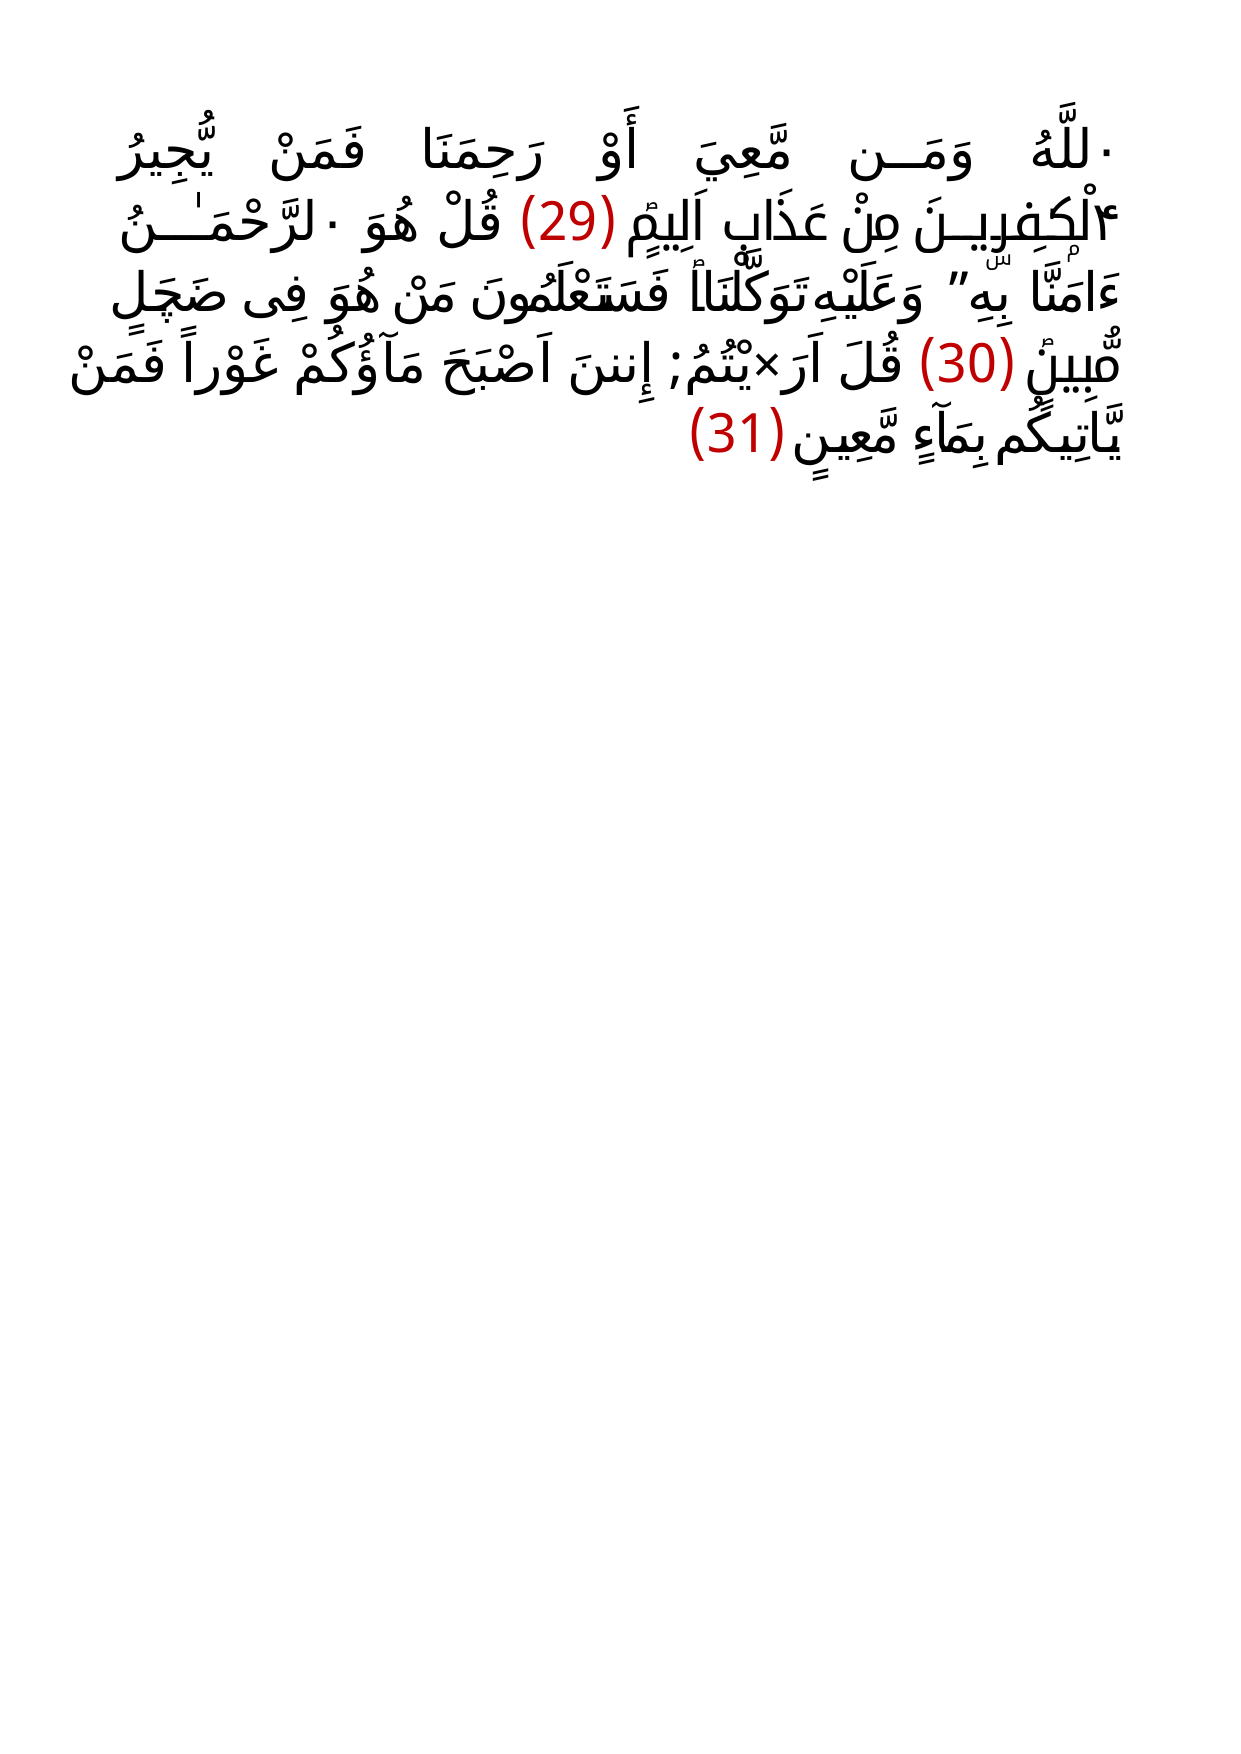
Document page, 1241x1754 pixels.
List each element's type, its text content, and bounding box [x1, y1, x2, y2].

text مِــن تَفَـٰوُتٍؐ فَارْجِعِ ۱لْبَصَرَ هَلْ تَرۭيٰ مِن فُطُورٍؐ (3) ثُمَّ "رْجِعِ ۱لْبَصَرَ كَرَّتَيْنِ يَنقَلِبِ اِلَيْــكَ ۰لْبَصَرُ خَاسِيؗاً وَهُوَ حَسِيرٌؐ (4) وَلَقَدْ زَيَّنَّا ۰لسَّمَآءَ ۰لدُّنْيۭا بِمَصَـٰبِيحَ وَجَعَلْنَـٰهَا رُجُوماً لِّلشَّيَـٰطِينِ وَأَعْتَدْنَا لَهُمْ عَذَابَ ۰لسَّعِيرۣؐ (5) وَلِلذِيــنَ كَفَرُواْ بِرَبِّهِمْ عَذَابُ جَهَنَّمَؐ وَبِيــسَ ۰لْمَصِيرُؐ (6) إِذَآ ٱُلْقُواْ فِيهَا سَمِعُواْ لَهَا شَهِيقاً وَهِيَ تَفُورُ (7) تَكَادُ تَمَيَّزُ مِــنَ ۰لْغَيْظِؐ كُلَّمَآ ٱُلْقِيَ فِيهَا فَوْجٌ سَأَلَهُمْ خَزَنَتُهَآ أَلَمْ يَاتِكُمْ نَذِيرٌؐ (8) قَالُواْ بَلۭــيٰ قَدْ جَآءَنَا نَذِيرٌ (9) فَكَذَّبْنَا وَقُلْنَا مَا نَزَّلَ ۰للَّهُ مِن شَيْءٖ اِنَ اَنتُمُ; إِلاَّ فِى ضَچَــلٍ كَبِيرٍؐ (10) وَقَالُواْ لَوْ كُنَّا نَسْمَعُ أَوْ نَعْقِــلُ مَا كُنَّا فِىٓ أَصْحَـٰبِ ۱لسَّعِيرۣؐ (11) فَاعْتَرَفُواْ بِذَنۢبِهِمْؐ فَسُحْقاً لَأِّصْحَـٰبِ ۱لسَّعِيرۣؐ (12) إِنَّ ۰لذِيــنَ يَخْشَوْنَ رَبَّهُم بِالْغَيْبِ لَهُم مَّغْفِرَةٌ وَأَجْرٌ كَبِيرٌؐ (13) وَأَسِرُّواْ قَوْلَكُمُ; أَوۣ 'جْهَرُواْ بِهِؐ“ إِنَّهُ„ عَلِيمٛ بِذَاتِ ۱لصُّدُورۣؐ (14) أَلاَ يَعْلَمُ مَــنْ خَلَقَ وَهُوَ ۰للَّطِيفُ ۴لْخَبِيرُؐ (15) هُوَ ۰ﻟ﮲ جَعَــلَ لَكُمُ ۴لاَرْضَ ذَلُولًا فَامْشُواْ فِى مَنَاكِبِهَا وَكُلُواْ مِن رّۣزْقِهِؐ” وَإِلَيْهِ ۱لنُّشُورُؐ (16) ءَامِنتُم مَّـن فِى ۱لسَّمَآءِ اَ۬نننْ يَّخْسِفَ بِكُمُ ۴لاَرْضَ فَإِذَا هِــيَ تَمُورُؐ (17) أَمَ اَمِنتُم مَّـن فِى ۱لسَّمَآءِ اَ۬نْ يُّرْسِــلَ عَلَيْكُمْ حَاصِباًؐ فَسَتَعْلَمُونَ كَيْفَ نَذِيرۣؐ” (18) وَلَقَدْ كَذَّبَ ۰لذِيــنَ مِن قَبْلِهِمْؐ فَكَيْفَ كَانَ نَكِيرۣؐ¿ (19) ® أَوَلَمْ يَرَوۣاْ اِلَــي ۰لطَّيْرۣ فَوْقَهُمْ صَـٰٓفَّـٰتٍ وَيَقْبِضْــنَؐ مَا يُمْسِكُهُنَّ إِلاَّ ۰لرَّحْمَـٰنُؐ إِنَّهُ„ بِكُلِّ شَيْءٙ بَصِير٘ؐ (20) اَمَّــنْ هَـٰذَا ۰ﻟ﮲ هُوَ جُندٌ لَّكُمْ يَنصُرُكُم مِّن دُونِ ۱لرَّحْمَـٰنِؐ إِنِ ۱لْكَـٰفِرُونَ إِلاَّ فِى غُرُورٖؐ (21) اَمَّــنْ هَـٰذَا ۰ﻟ﮲ يَرْزُقُكُمُ; إِنَ اَمْسَكَ رۣزْقَهُؐ, بَل لَّجُّواْ فِى عُتُوٍّ وَنُفُورٖؐ (22) اَفَمَنْ يَّمْشِى مُكِبّاٗ عَلَيٰ وَجْهِهِ“ أَهْدۭيٰٓ أَمَّنْ يَّمْشِى سَوۣيّاٗ عَلَـيٰ صِرَ؛طٍ مُّسْتَقِيمٍؐ (23) قُلْ هُوَ ۰ﻟـذِىٓ أَنشَأَكُمْ وَجَعَــلَ لَكُمُ ۴لسَّمْعَ وَالاَبْصَـٰرَ وَالاَفْـِٕدَةَؐ قَلِيلًا مَّا تَشْكُرُونَؐ (24) قُلْ هُوَ ۰ﻟ﮲ ذَرَأَكُمْ فِى ۱لاَرْضِ وَإِلَيْهِ تُحْشَرُونَؐ (25) وَيَقُولُونَ مَتۭــيٰ هَـٰذَا ۰لْوَعْدُ إِن كُنتُمْ صَـٰدِقِينَؐ (26) قُـلِ اِنَّمَا ۰لْعِلْمُ عِندَ ۰للَّهِ وَإِنَّمَآ أَنَا نَذِيرٌ مُّبِينٌؐ (27) فَلَمَّا رَأَوْهُ زُلْفَةً سـ۬ـيٓــَٔـــتْ وُجُوهُ ۴لذِيــنَ كَفَرُواْ وَقِيــلَ هَـٰذَا ۰ﻟ﮲ كُنتُم بِهِ” تَدَّعُونَؐ (28) قُلَ اَرَ×يْتُمُ; إِنننَ اَهْلَكَنِــيَ ۰للَّهُ وَمَــن مَّعِيَ أَوْ رَحِمَنَا فَمَنْ يُّجِيرُ ۴لْكۭـٰفِـرۣيــنَ مِنْ عَذَابٖ اَلِيمٍؐ (29) قُلْ هُوَ ۰لرَّحْمَـٰــنُ ءَامَنَّا بِهِ” وَعَلَيْهِ تَوَكَّلْنَاؐ فَسَتَعْلَمُونَ مَنْ هُوَ فِى ضَچَلٍ مُّبِينٍؐ (30) قُلَ اَرَ×يْتُمُ; إِنننَ اَصْبَحَ مَآؤُكُمْ غَوْراً فَمَنْ يَّاتِيكُم بِمَآءٍ مَّعِينٍ (31) [118, 118, 1122, 475]
